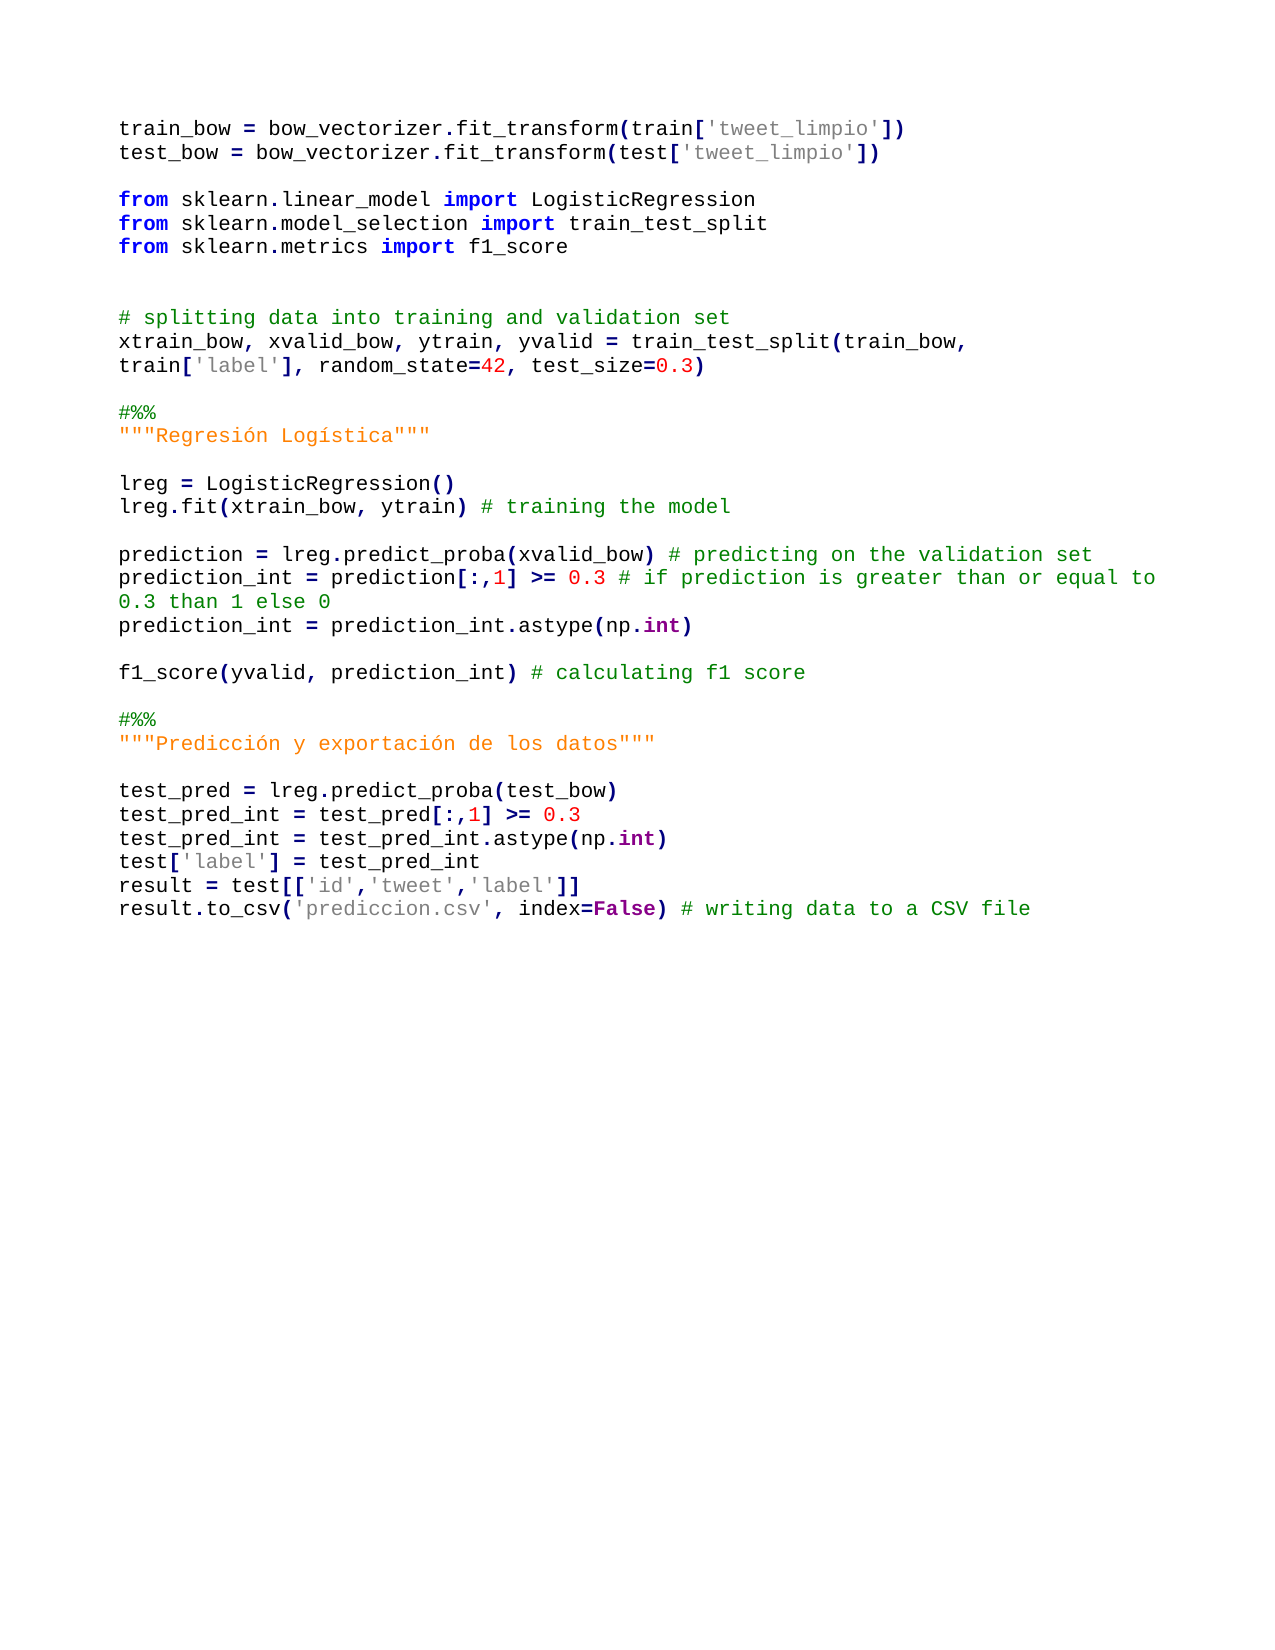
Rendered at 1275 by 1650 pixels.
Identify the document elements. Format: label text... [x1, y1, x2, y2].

text #%% [118, 402, 1157, 426]
text """Regresión Logística""" [118, 426, 1157, 449]
text from sklearn.metrics import f1_score [118, 236, 1157, 260]
text result = test[['id','tweet','label']] [118, 875, 1157, 898]
text f1_score(yvalid, prediction_int) # calculating f1 score [118, 662, 1157, 686]
text lreg = LogisticRegression() [118, 473, 1157, 496]
text result.to_csv('prediccion.csv', index=False) # writing data to a CSV file [118, 898, 1157, 922]
text test['label'] = test_pred_int [118, 851, 1157, 875]
text from sklearn.model_selection import train_test_split [118, 213, 1157, 236]
text prediction_int = prediction[:,1] >= 0.3 # if prediction is greater than or equal to 0.3 than 1 else 0 [118, 567, 1157, 615]
text """Predicción y exportación de los datos""" [118, 733, 1157, 757]
text train_bow = bow_vectorizer.fit_transform(train['tweet_limpio']) [118, 118, 1157, 142]
text lreg.fit(xtrain_bow, ytrain) # training the model [118, 496, 1157, 520]
text # splitting data into training and validation set [118, 307, 1157, 331]
text xtrain_bow, xvalid_bow, ytrain, yvalid = train_test_split(train_bow, train['label'], random_state=42, test_size=0.3) [118, 331, 1157, 378]
text prediction = lreg.predict_proba(xvalid_bow) # predicting on the validation set [118, 544, 1157, 567]
text prediction_int = prediction_int.astype(np.int) [118, 615, 1157, 638]
text test_bow = bow_vectorizer.fit_transform(test['tweet_limpio']) [118, 142, 1157, 165]
text test_pred_int = test_pred[:,1] >= 0.3 [118, 804, 1157, 827]
text test_pred = lreg.predict_proba(test_bow) [118, 780, 1157, 804]
text test_pred_int = test_pred_int.astype(np.int) [118, 827, 1157, 851]
text from sklearn.linear_model import LogisticRegression [118, 189, 1157, 213]
text #%% [118, 709, 1157, 733]
